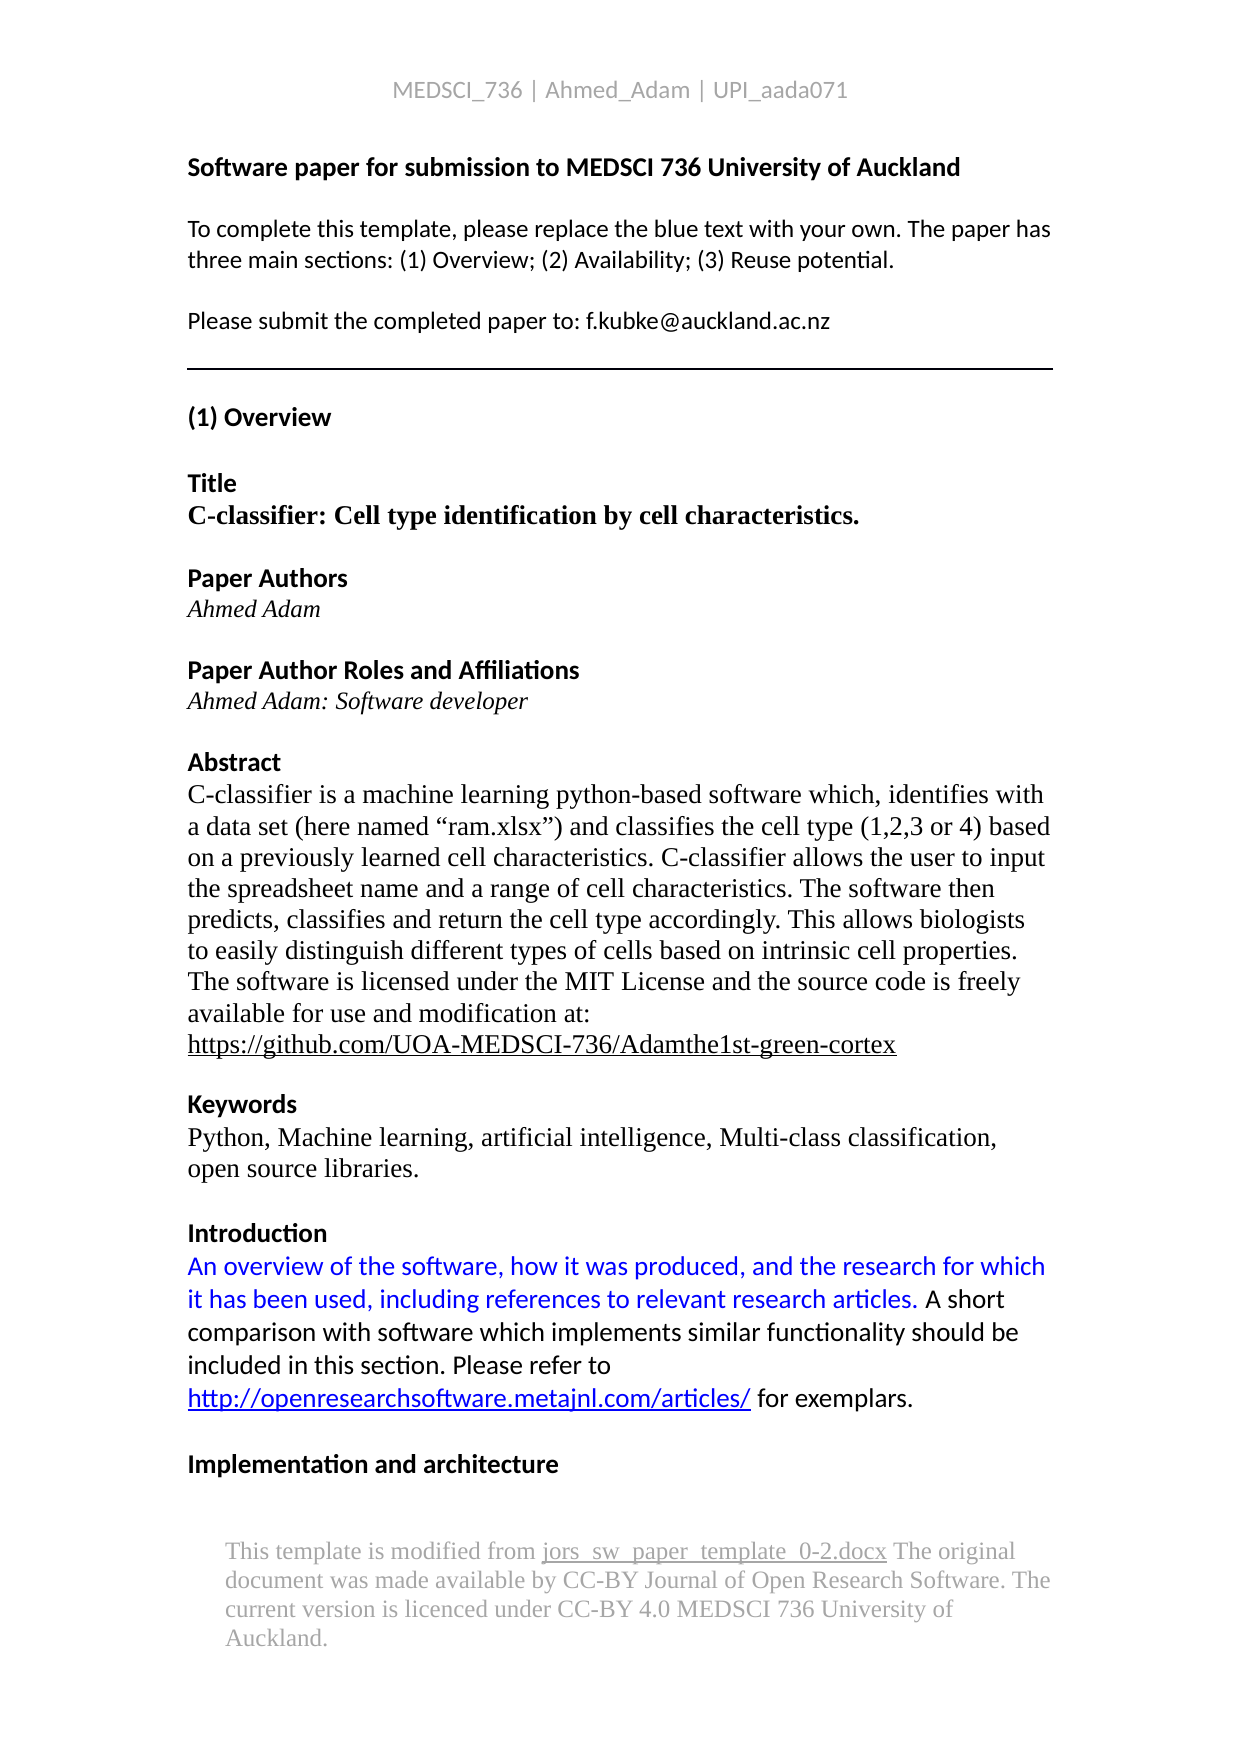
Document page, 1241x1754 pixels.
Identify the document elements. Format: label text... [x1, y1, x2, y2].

title Title [187, 466, 1053, 499]
text Implementation and architecture [187, 1447, 1053, 1480]
text Please submit the completed paper to: f.kubke@auckland.ac.nz [187, 305, 1053, 336]
text To complete this template, please replace the blue text with your own. The paper has three main sections: (1) Overview; (2) Availability; (3) Reuse potential. [187, 213, 1053, 274]
subtitle Paper Authors [187, 561, 1053, 594]
text Ahmed Adam: Software developer [187, 686, 1053, 715]
subtitle Abstract [187, 746, 1053, 779]
subtitle Keywords [187, 1088, 1053, 1121]
title C-classifier: Cell type identification by cell characteristics. [187, 499, 1053, 531]
subtitle Python, Machine learning, artificial intelligence, Multi-class classification, open source libraries. [187, 1121, 1053, 1183]
text Ahmed Adam [187, 594, 1053, 623]
text (1) Overview [187, 400, 1053, 433]
subtitle Introduction [187, 1216, 1053, 1249]
subtitle Paper Author Roles and Affiliations [187, 653, 1053, 686]
subtitle C-classifier is a machine learning python-based software which, identifies with a data set (here named “ram.xlsx”) and classifies the cell type (1,2,3 or 4) based on a previously learned cell characteristics. C-classifier allows the user to input the spreadsheet name and a range of cell characteristics. The software then predicts, classifies and return the cell type accordingly. This allows biologists to easily distinguish different types of cells based on intrinsic cell properties. The software is licensed under the MIT License and the source code is freely available for use and modification at: https://github.com/UOA-MEDSCI-736/Adamthe1st-green-cortex [187, 779, 1053, 1059]
text Software paper for submission to MEDSCI 736 University of Auckland [187, 150, 1053, 183]
subtitle An overview of the software, how it was produced, and the research for which it has been used, including references to relevant research articles. A short comparison with software which implements similar functionality should be included in this section. Please refer to http://openresearchsoftware.metajnl.com/articles/ for exemplars. [187, 1249, 1053, 1414]
